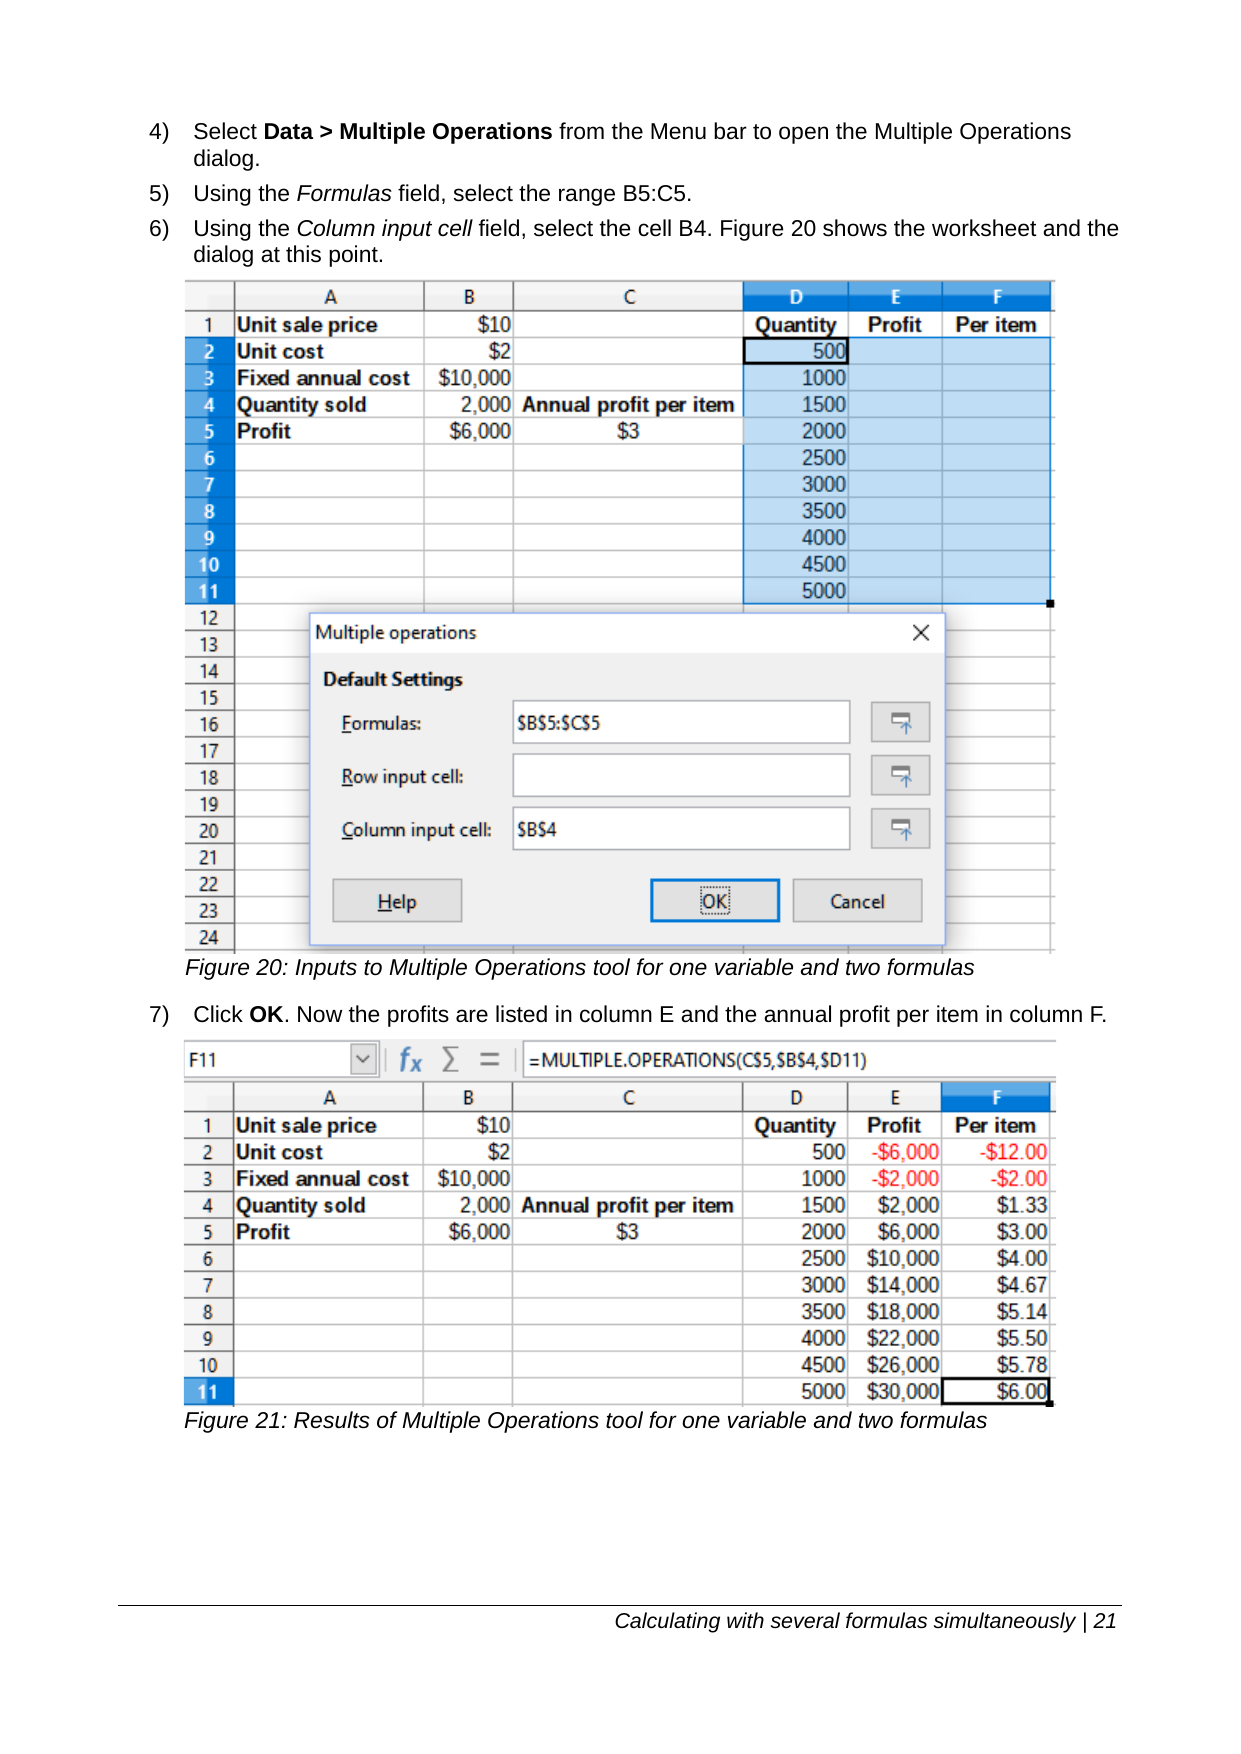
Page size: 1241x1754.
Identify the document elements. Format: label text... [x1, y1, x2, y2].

list Using the Column input cell field, select the cell B4. Figure 20 shows the worksheet and the dialog at this point. [169, 215, 1122, 268]
text Figure 20: Inputs to Multiple Operations tool for one variable and two formulas [185, 954, 1055, 980]
list Click OK. Now the profits are listed in column E and the annual profit per item in column F. [169, 1001, 1122, 1028]
list Using the Formulas field, select the range B5:C5. [169, 180, 1122, 206]
picture [184, 279, 1056, 954]
list Select Data > Multiple Operations from the Menu bar to open the Multiple Operations dialog. [169, 118, 1122, 171]
text Figure 21: Results of Multiple Operations tool for one variable and two formulas [184, 1407, 1056, 1433]
picture [183, 1039, 1057, 1407]
